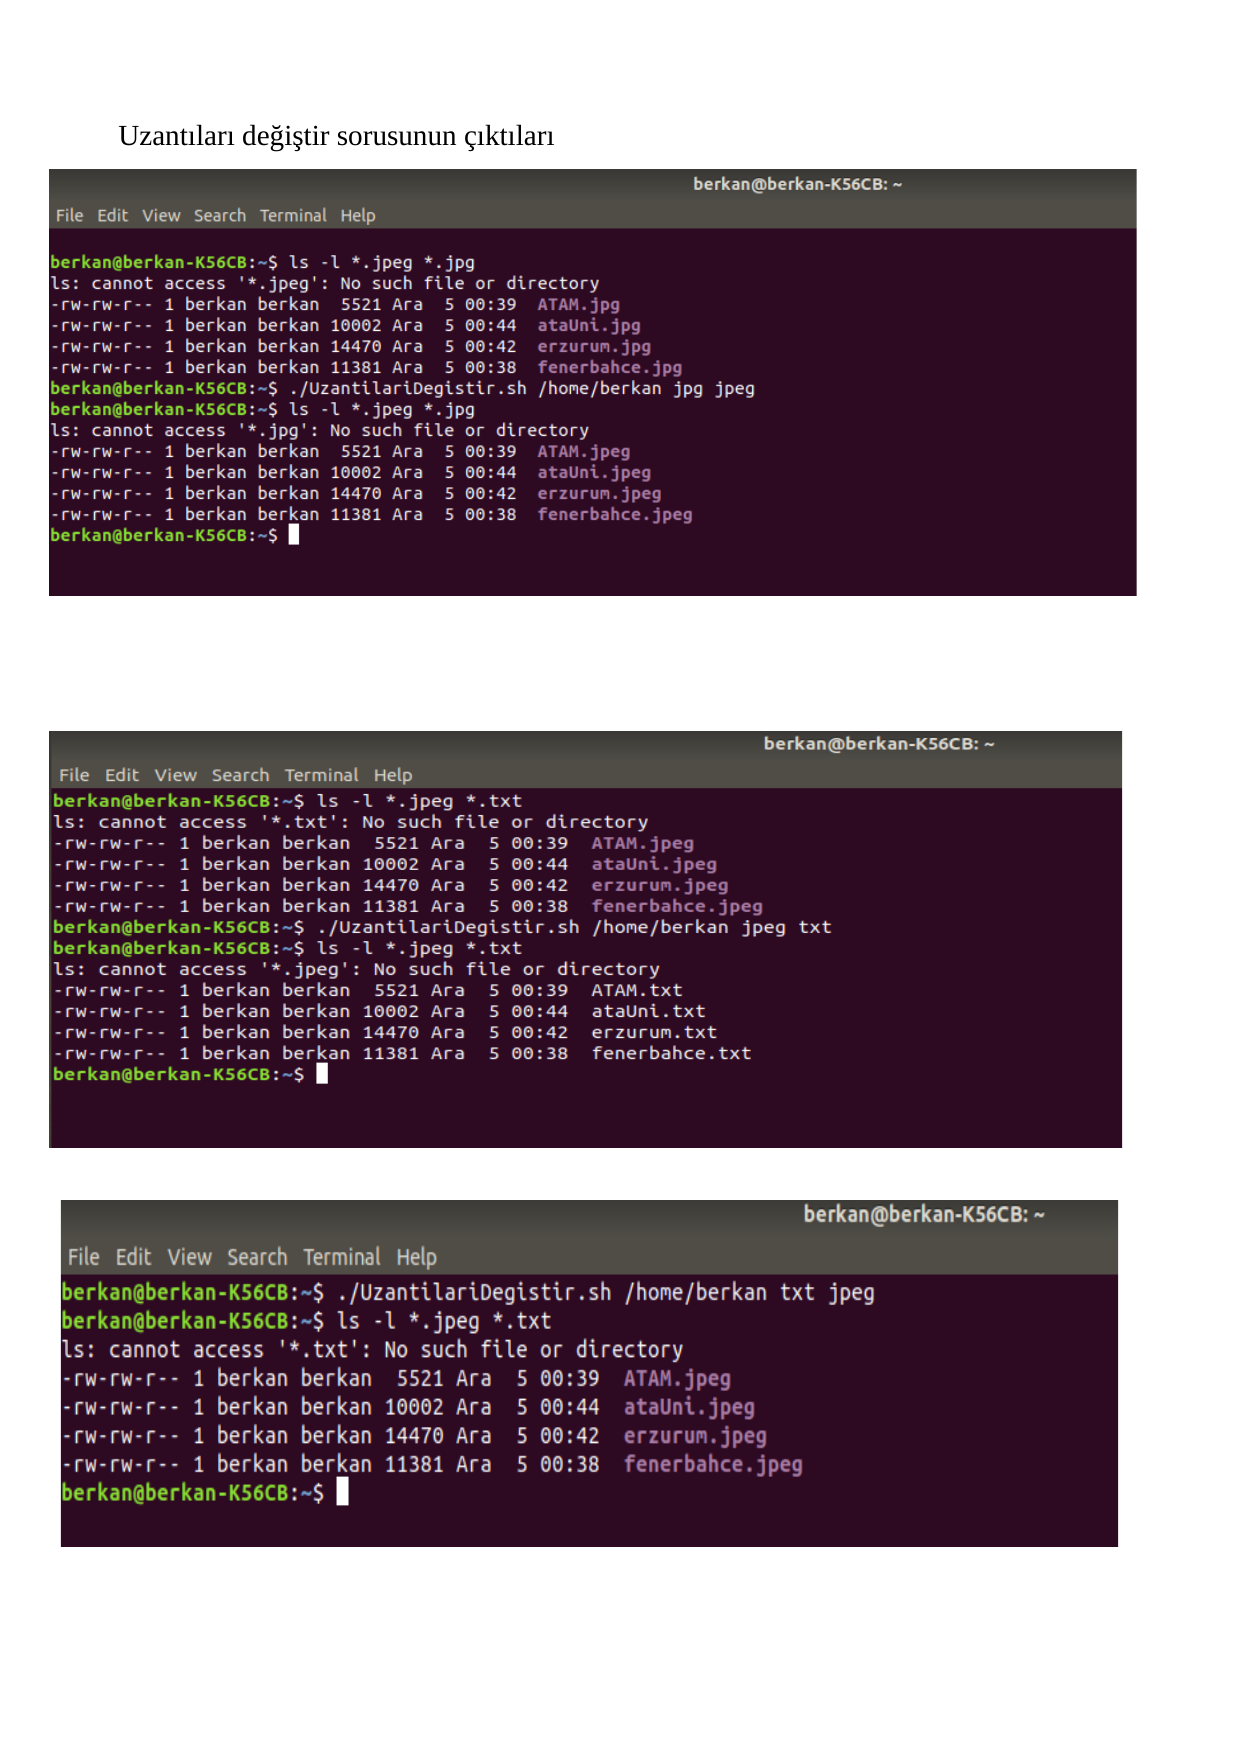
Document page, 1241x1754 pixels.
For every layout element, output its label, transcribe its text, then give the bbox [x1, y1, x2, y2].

picture [49, 169, 1137, 596]
text Uzantıları değiştir sorusunun çıktıları [118, 118, 1122, 152]
picture [60, 1200, 1119, 1547]
picture [49, 731, 1123, 1148]
